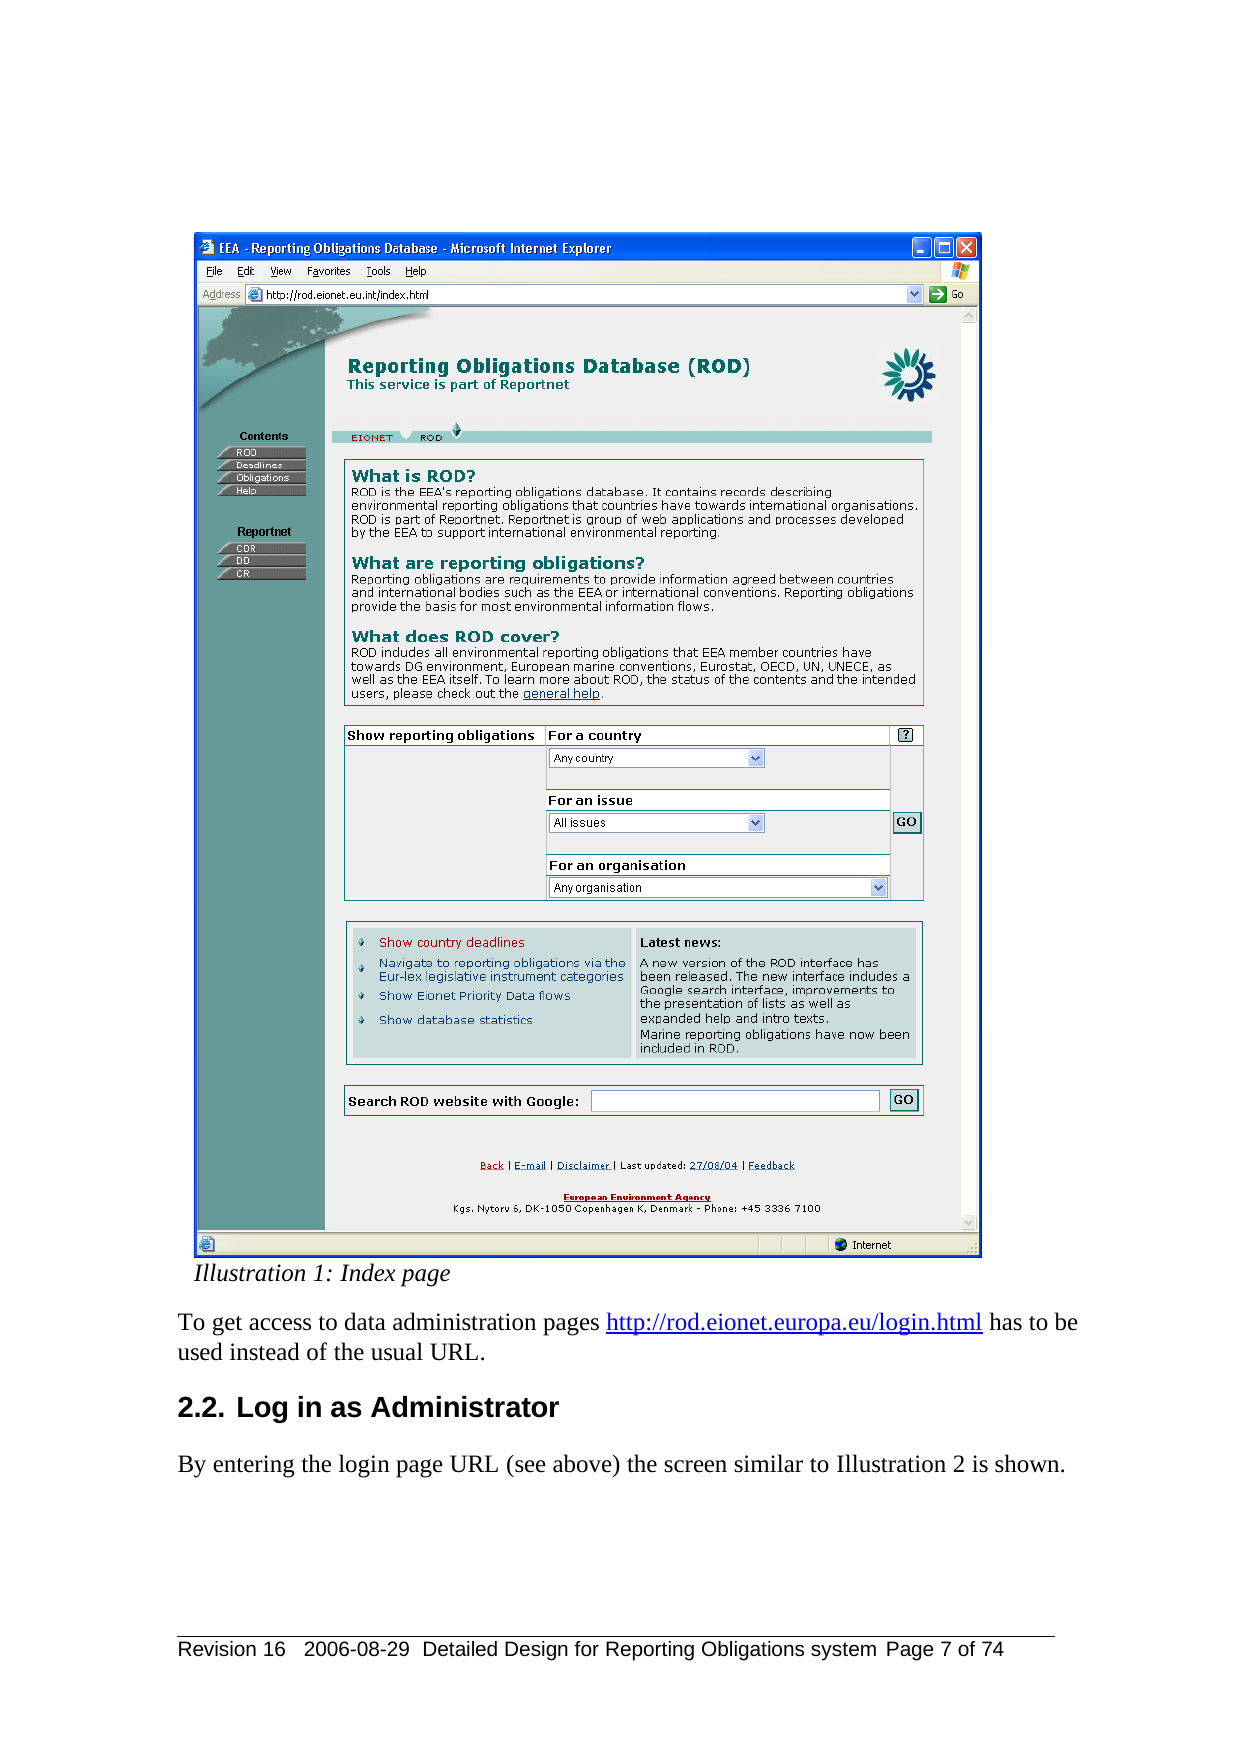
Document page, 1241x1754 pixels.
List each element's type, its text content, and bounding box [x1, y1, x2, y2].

text Illustration 1: Index page [194, 1258, 982, 1286]
picture [193, 232, 982, 1258]
subtitle Log in as Administrator [177, 1390, 1092, 1424]
text By entering the login page URL (see above) the screen similar to Illustration 2 is shown. [177, 1448, 1092, 1478]
text To get access to data administration pages http://rod.eionet.europa.eu/login.html has to be used instead of the usual URL. [177, 1307, 1092, 1365]
